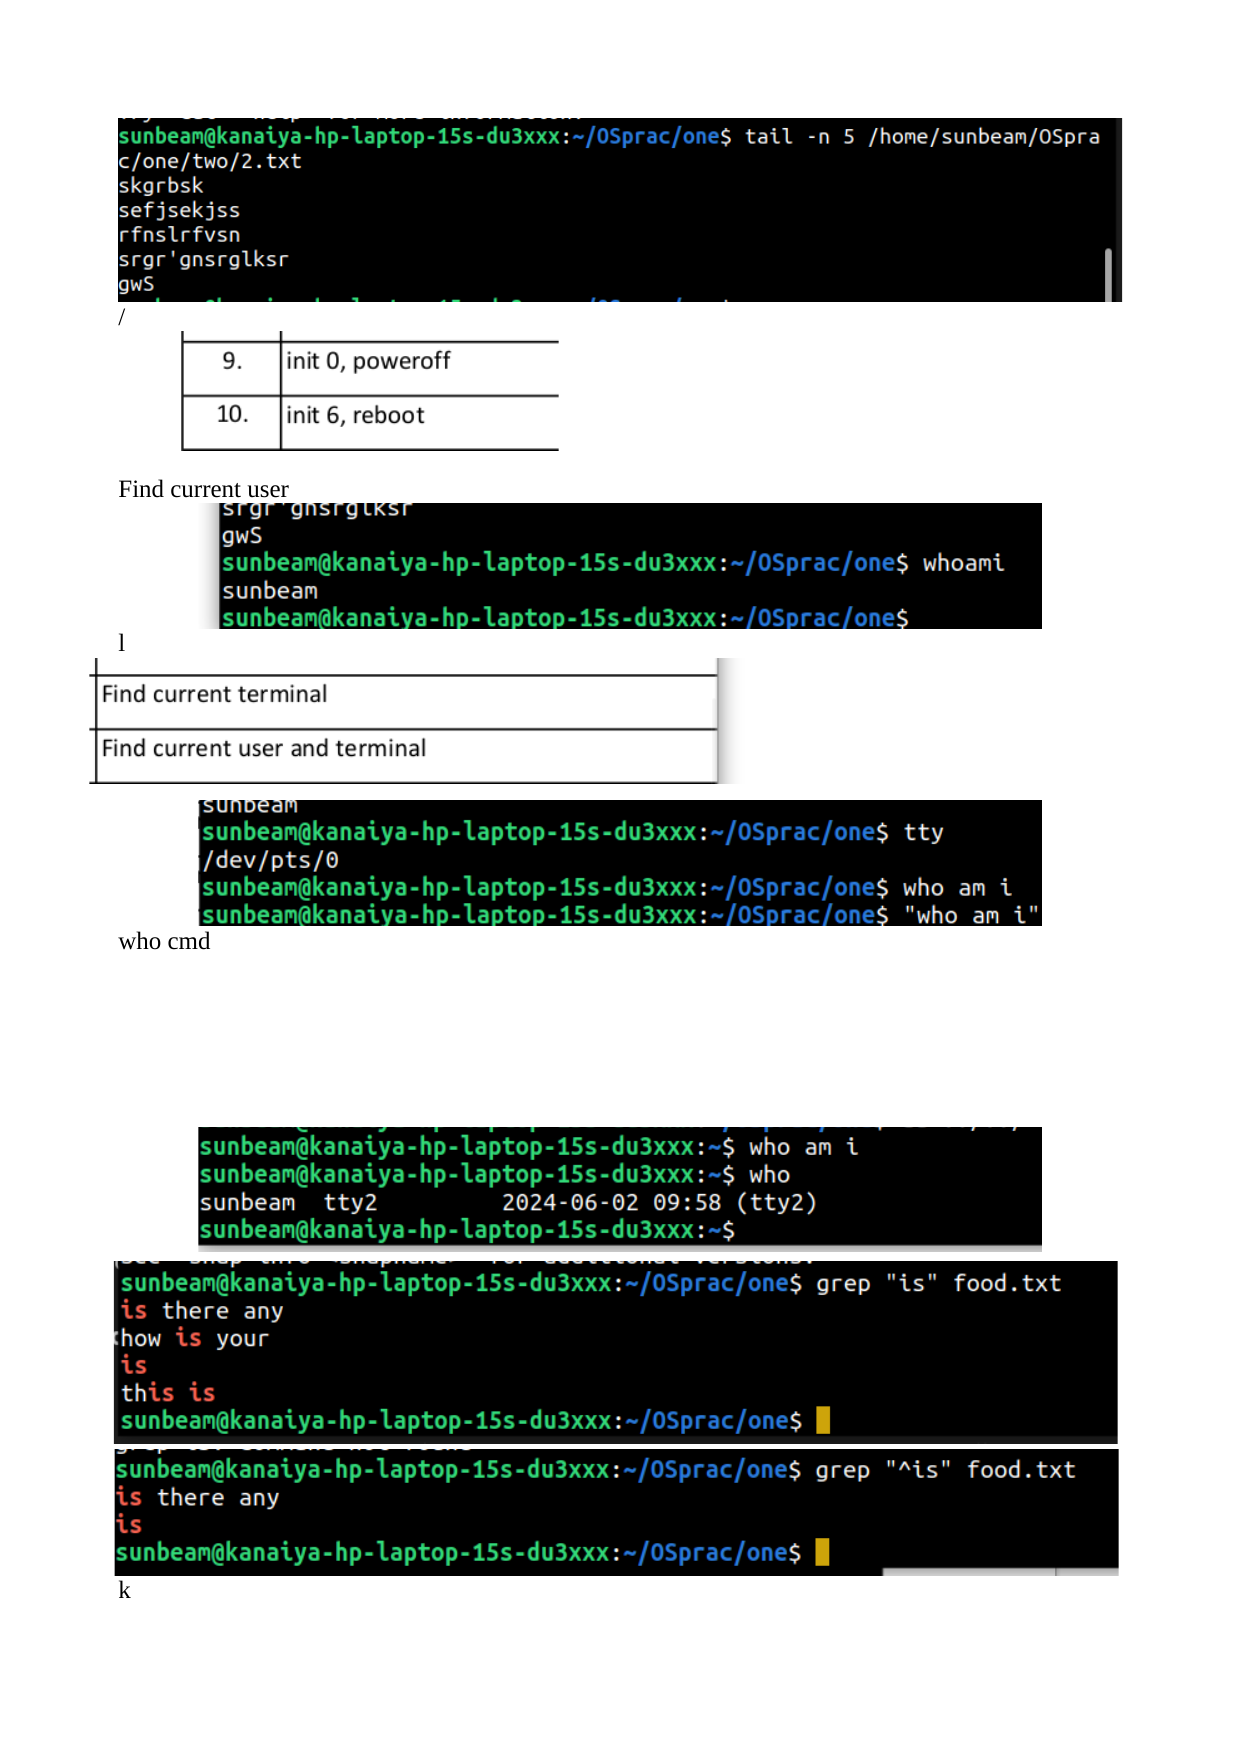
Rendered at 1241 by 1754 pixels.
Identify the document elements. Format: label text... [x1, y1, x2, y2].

picture [165, 331, 559, 451]
picture [113, 1261, 1118, 1444]
picture [114, 1449, 1119, 1576]
text l [118, 503, 1122, 657]
text Find current user [118, 474, 1122, 503]
picture [89, 658, 933, 784]
picture [118, 118, 1123, 302]
text who cmd [118, 801, 1122, 954]
picture [198, 503, 1042, 629]
picture [198, 800, 1042, 926]
text / [118, 302, 1122, 331]
picture [198, 1127, 1042, 1252]
text k [118, 1127, 1122, 1604]
